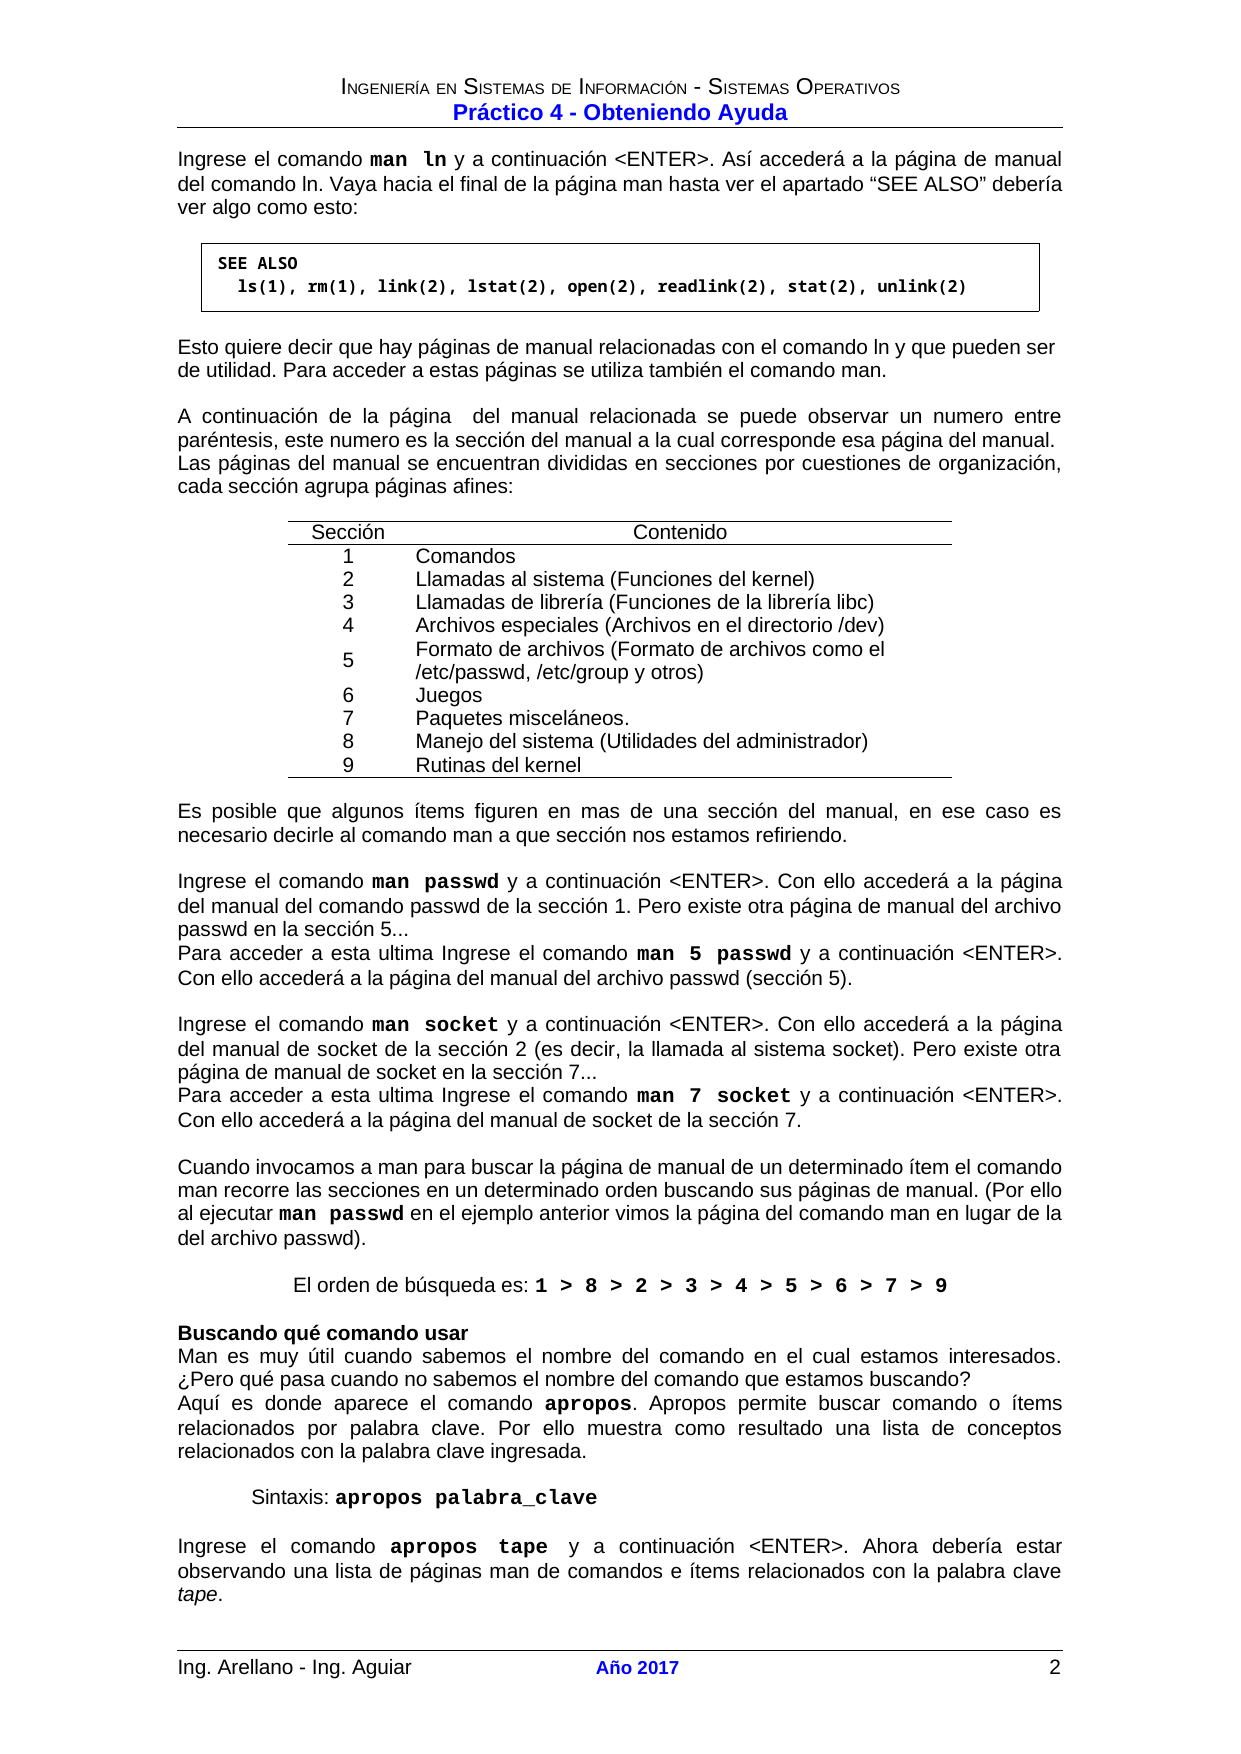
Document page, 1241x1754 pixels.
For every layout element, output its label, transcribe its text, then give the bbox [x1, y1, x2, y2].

table_cell 4 [288, 614, 408, 637]
text Para acceder a esta ultima Ingrese el comando man 7 socket y a continuación <ENTER>. Con ello accederá a la página del manual de socket de la sección 7. [177, 1084, 1063, 1132]
text Sintaxis: apropos palabra_clave [177, 1486, 1063, 1511]
text Las páginas del manual se encuentran divididas en secciones por cuestiones de organización, cada sección agrupa páginas afines: [177, 451, 1063, 498]
text A continuación de la página del manual relacionada se puede observar un numero entre paréntesis, este numero es la sección del manual a la cual corresponde esa página del manual. [177, 405, 1063, 451]
table_cell Archivos especiales (Archivos en el directorio /dev) [408, 614, 952, 637]
table_cell Llamadas al sistema (Funciones del kernel) [408, 568, 952, 591]
table_cell Manejo del sistema (Utilidades del administrador) [408, 730, 952, 753]
text Ingrese el comando man ln y a continuación <ENTER>. Así accederá a la página de manual del comando ln. Vaya hacia el final de la página man hasta ver el apartado “SEE ALSO” debería ver algo como esto: [177, 148, 1063, 219]
table_header Contenido [408, 522, 952, 544]
text Es posible que algunos ítems figuren en mas de una sección del manual, en ese caso es necesario decirle al comando man a que sección nos estamos refiriendo. [177, 800, 1063, 846]
table_cell 5 [288, 637, 408, 684]
table_cell 3 [288, 591, 408, 614]
table_cell Formato de archivos (Formato de archivos como el /etc/passwd, /etc/group y otros) [408, 637, 952, 684]
text Para acceder a esta ultima Ingrese el comando man 5 passwd y a continuación <ENTER>. Con ello accederá a la página del manual del archivo passwd (sección 5). [177, 941, 1063, 989]
table_cell 1 [288, 545, 408, 568]
table_cell 2 [288, 568, 408, 591]
text Aquí es donde aparece el comando apropos. Apropos permite buscar comando o ítems relacionados por palabra clave. Por ello muestra como resultado una lista de conceptos relacionados con la palabra clave ingresada. [177, 1391, 1063, 1463]
text El orden de búsqueda es: 1 > 8 > 2 > 3 > 4 > 5 > 6 > 7 > 9 [177, 1273, 1063, 1298]
text SEE ALSO [217, 251, 1023, 274]
text Buscando qué comando usar [177, 1322, 1063, 1345]
table_cell Comandos [408, 545, 952, 568]
table_cell Llamadas de librería (Funciones de la librería libc) [408, 591, 952, 614]
table_cell 7 [288, 707, 408, 730]
table_cell 8 [288, 730, 408, 753]
table_cell Juegos [408, 684, 952, 707]
table_cell Paquetes misceláneos. [408, 707, 952, 730]
text Esto quiere decir que hay páginas de manual relacionadas con el comando ln y que pueden ser de utilidad. Para acceder a estas páginas se utiliza también el comando man. [177, 335, 1063, 382]
table_cell 9 [288, 754, 408, 777]
text ls(1), rm(1), link(2), lstat(2), open(2), readlink(2), stat(2), unlink(2) [217, 274, 1023, 297]
text Ingrese el comando man socket y a continuación <ENTER>. Con ello accederá a la página del manual de socket de la sección 2 (es decir, la llamada al sistema socket). Pero existe otra página de manual de socket en la sección 7... [177, 1013, 1063, 1084]
table_cell 6 [288, 684, 408, 707]
text Cuando invocamos a man para buscar la página de manual de un determinado ítem el comando man recorre las secciones en un determinado orden buscando sus páginas de manual. (Por ello al ejecutar man passwd en el ejemplo anterior vimos la página del comando man en lugar de la del archivo passwd). [177, 1156, 1063, 1250]
text Ingrese el comando man passwd y a continuación <ENTER>. Con ello accederá a la página del manual del comando passwd de la sección 1. Pero existe otra página de manual del archivo passwd en la sección 5... [177, 870, 1063, 941]
text Ingrese el comando apropos tape y a continuación <ENTER>. Ahora debería estar observando una lista de páginas man de comandos e ítems relacionados con la palabra clave tape. [177, 1534, 1063, 1606]
table_cell Rutinas del kernel [408, 754, 952, 777]
table_header Sección [288, 522, 408, 544]
text Man es muy útil cuando sabemos el nombre del comando en el cual estamos interesados. ¿Pero qué pasa cuando no sabemos el nombre del comando que estamos buscando? [177, 1345, 1063, 1391]
